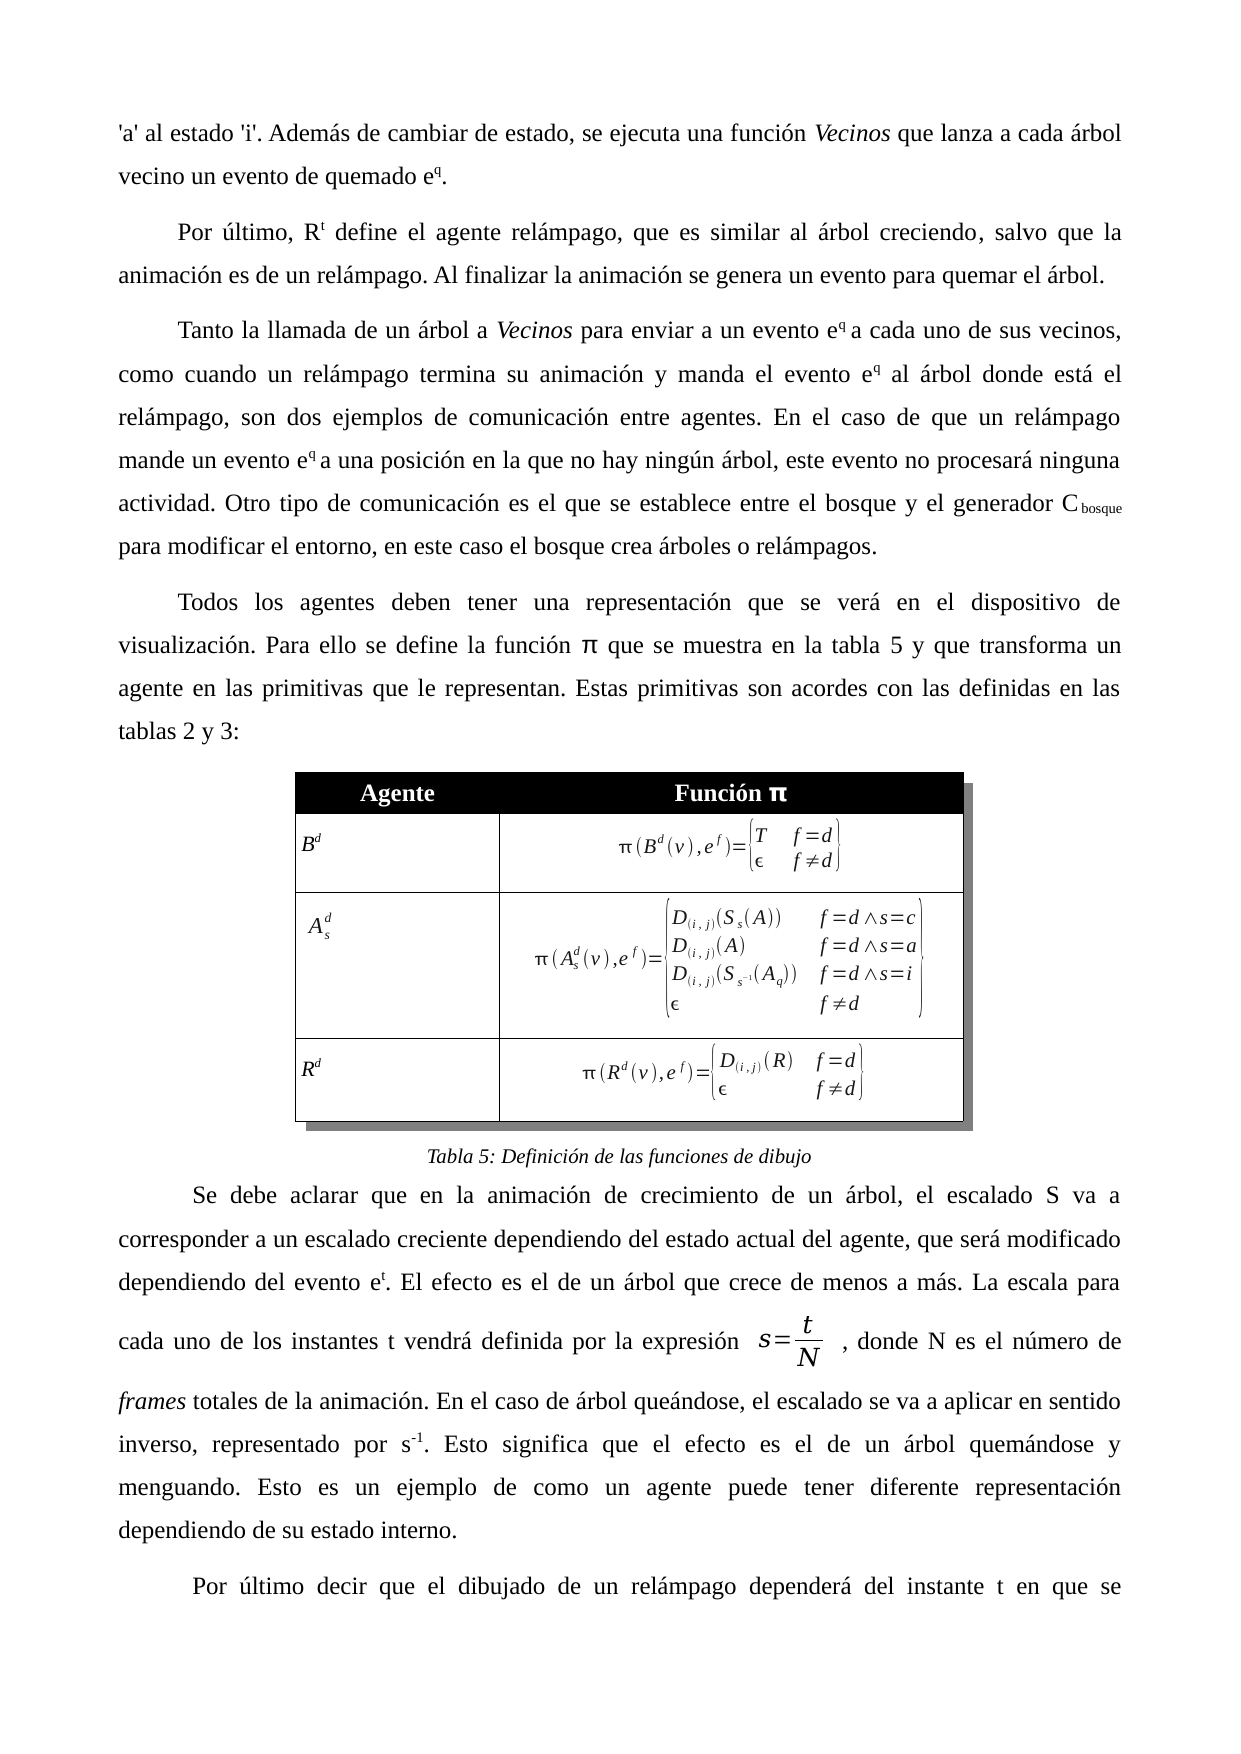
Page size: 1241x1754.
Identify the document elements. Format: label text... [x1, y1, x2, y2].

table_header Función π [500, 773, 963, 813]
table_cell Bd [296, 814, 499, 892]
table_cell [296, 893, 499, 1038]
text 'a' al estado 'i'. Además de cambiar de estado, se ejecuta una función Vecinos que lanza a cada árbol vecino un evento de quemado eq. [118, 118, 1122, 190]
text Por último decir que el dibujado de un relámpago dependerá del instante t en que se [118, 1571, 1122, 1600]
table_cell [500, 893, 963, 1038]
text Tanto la llamada de un árbol a Vecinos para enviar a un evento eq a cada uno de sus vecinos, como cuando un relámpago termina su animación y manda el evento eq al árbol donde está el relámpago, son dos ejemplos de comunicación entre agentes. En el caso de que un relámpago mande un evento eq a una posición en la que no hay ningún árbol, este evento no procesará ninguna actividad. Otro tipo de comunicación es el que se establece entre el bosque y el generador Cbosque para modificar el entorno, en este caso el bosque crea árboles o relámpagos. [118, 316, 1122, 560]
table_header Agente [296, 773, 499, 813]
text Tabla 5: Definición de las funciones de dibujo [118, 1144, 1122, 1168]
table_cell Rd [296, 1039, 499, 1121]
text Todos los agentes deben tener una representación que se verá en el dispositivo de visualización. Para ello se define la función π que se muestra en la tabla 5 y que transforma un agente en las primitivas que le representan. Estas primitivas son acordes con las definidas en las tablas 2 y 3: [118, 587, 1122, 745]
table_cell [500, 814, 963, 892]
text Se debe aclarar que en la animación de crecimiento de un árbol, el escalado S va a corresponder a un escalado creciente dependiendo del estado actual del agente, que será modificado dependiendo del evento et. El efecto es el de un árbol que crece de menos a más. La escala para cada uno de los instantes t vendrá definida por la expresión, donde N es el número de frames totales de la animación. En el caso de árbol queándose, el escalado se va a aplicar en sentido inverso, representado por s-1. Esto significa que el efecto es el de un árbol quemándose y menguando. Esto es un ejemplo de como un agente puede tener diferente representación dependiendo de su estado interno. [118, 1181, 1122, 1544]
text Por último, Rt define el agente relámpago, que es similar al árbol creciendo, salvo que la animación es de un relámpago. Al finalizar la animación se genera un evento para quemar el árbol. [118, 217, 1122, 289]
table_cell [500, 1039, 963, 1121]
